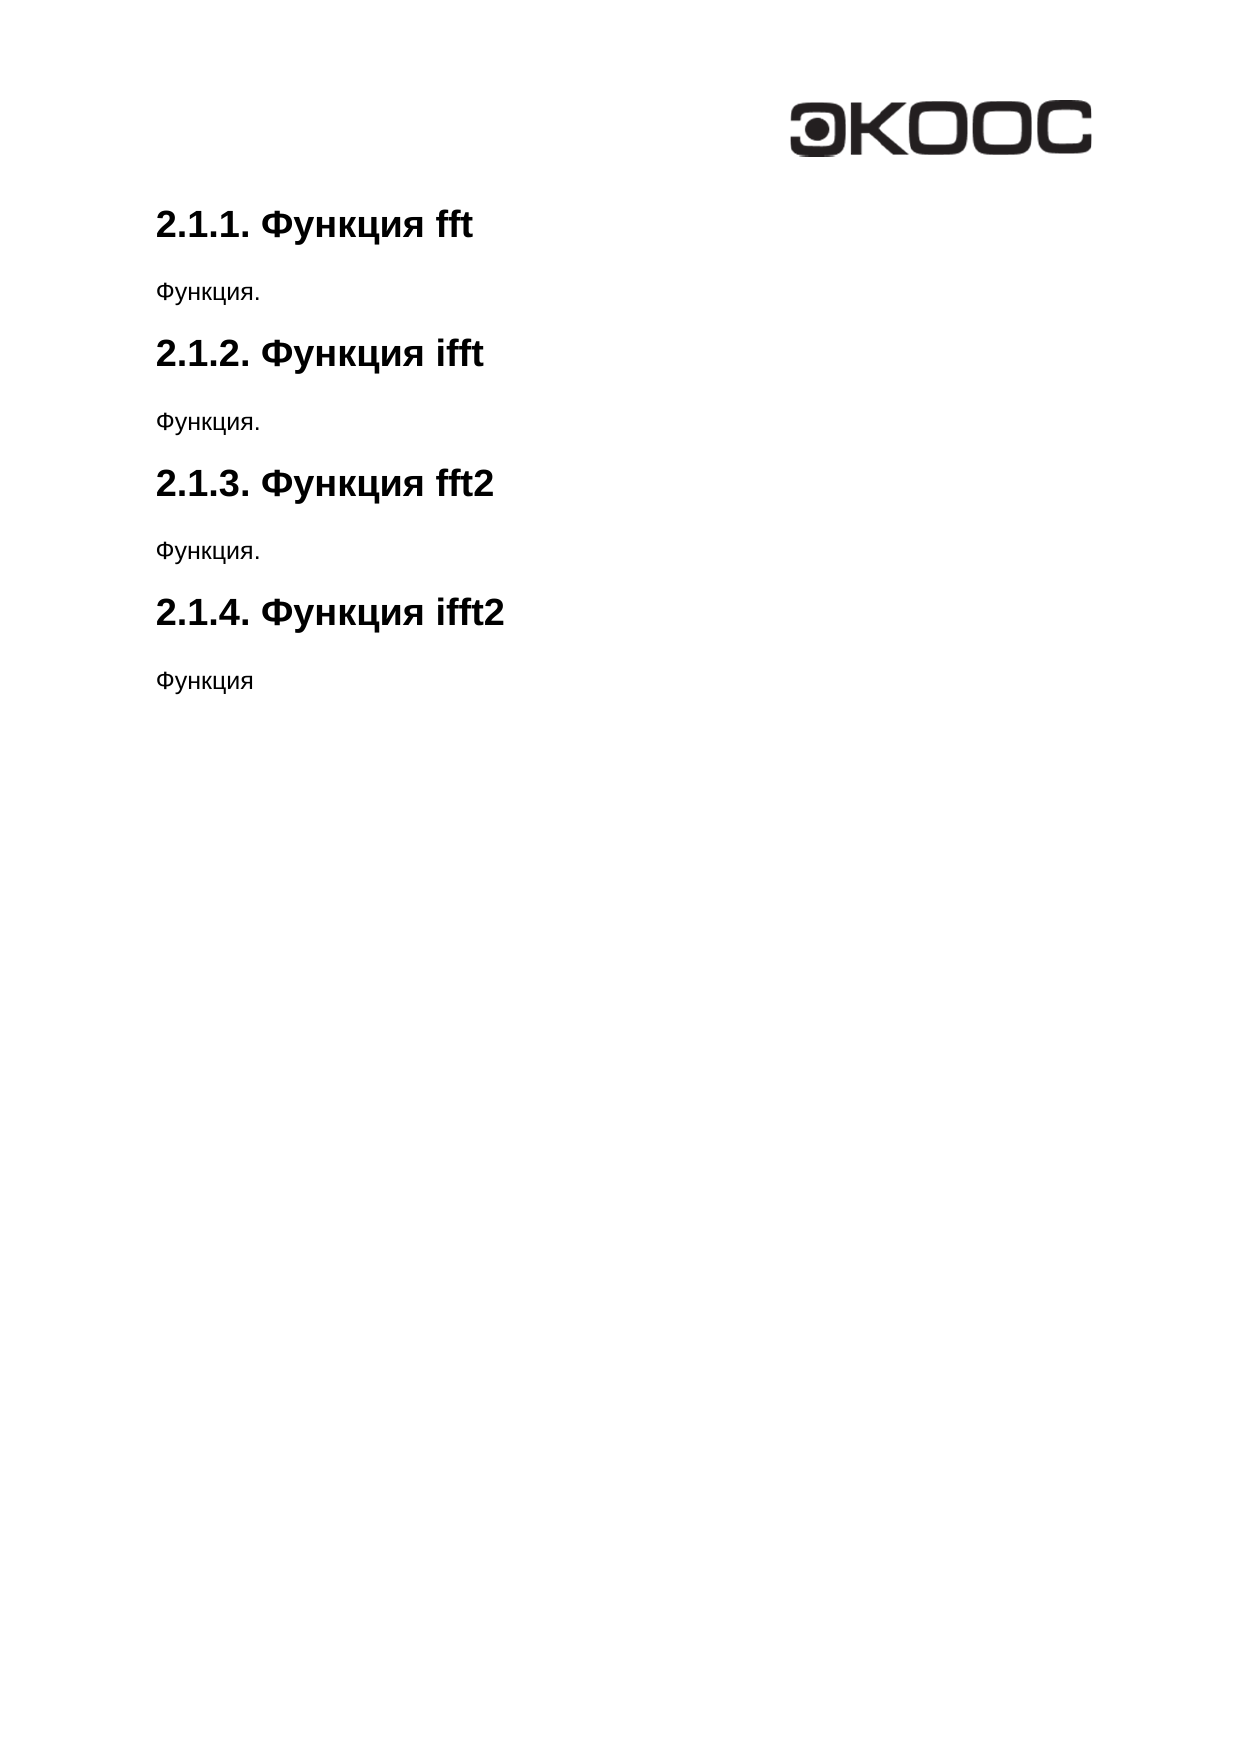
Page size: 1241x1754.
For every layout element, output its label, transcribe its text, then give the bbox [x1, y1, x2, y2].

picture [790, 100, 1092, 157]
subtitle 2.1.2. Функция ifft [156, 331, 1122, 374]
subtitle 2.1.4. Функция ifft2 [156, 590, 1122, 634]
text Функция. [156, 277, 1122, 306]
subtitle 2.1.1. Функция fft [156, 201, 1122, 245]
text Функция [156, 666, 1122, 695]
text Функция. [155, 536, 1122, 565]
subtitle 2.1.3. Функция fft2 [156, 461, 1122, 504]
text Функция. [156, 407, 1122, 436]
